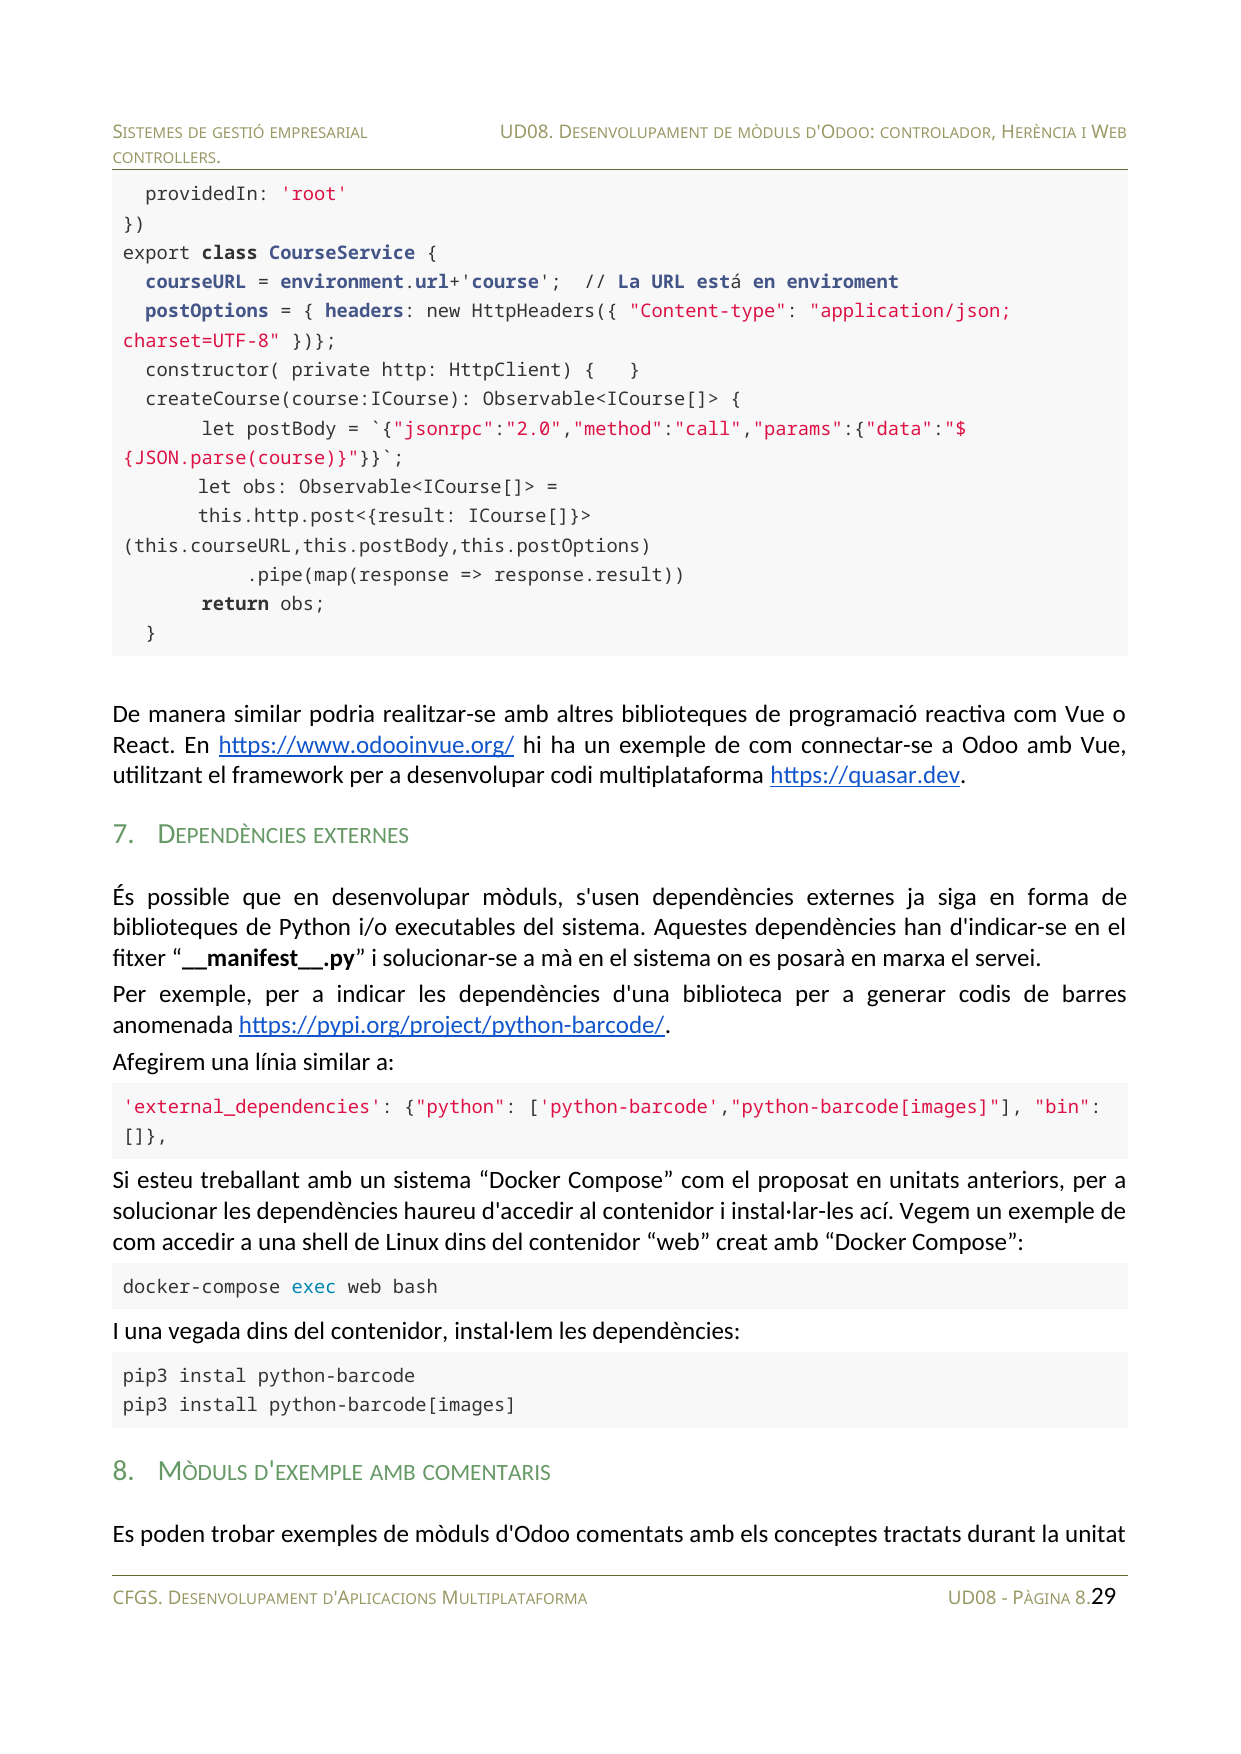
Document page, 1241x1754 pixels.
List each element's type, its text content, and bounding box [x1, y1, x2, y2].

subtitle Mòduls d'exemple amb comentaris [112, 1452, 1128, 1488]
text I una vegada dins del contenidor, instal·lem les dependències: [112, 1315, 1128, 1346]
text És possible que en desenvolupar mòduls, s'usen dependències externes ja siga en forma de biblioteques de Python i/o executables del sistema. Aquestes dependències han d'indicar-se en el fitxer “__manifest__.py” i solucionar-se a mà en el sistema on es posarà en marxa el servei. [112, 881, 1128, 972]
text Per exemple, per a indicar les dependències d'una biblioteca per a generar codis de barres anomenada https://pypi.org/project/python-barcode/. [112, 979, 1128, 1040]
text Es poden trobar exemples de mòduls d'Odoo comentats amb els conceptes tractats durant la unitat [112, 1518, 1128, 1549]
text De manera similar podria realitzar-se amb altres biblioteques de programació reactiva com Vue o React. En https://www.odooinvue.org/ hi ha un exemple de com connectar-se a Odoo amb Vue, utilitzant el framework per a desenvolupar codi multiplataforma https://quasar.dev. [112, 698, 1128, 790]
table_header pip3 instal python-barcode pip3 install python-barcode[images] [112, 1352, 1128, 1428]
table_header docker-compose exec web bash [112, 1263, 1128, 1309]
text Afegirem una línia similar a: [112, 1046, 1128, 1077]
table_header 'external_dependencies': {"python": ['python-barcode',"python-barcode[images]"], "bin": []}, [112, 1083, 1128, 1159]
text Si esteu treballant amb un sistema “Docker Compose” com el proposat en unitats anteriors, per a solucionar les dependències haureu d'accedir al contenidor i instal·lar-les ací. Vegem un exemple de com accedir a una shell de Linux dins del contenidor “web” creat amb “Docker Compose”: [112, 1165, 1128, 1256]
subtitle Dependències externes [112, 815, 1128, 851]
table_header providedIn: 'root' }) export class CourseService { courseURL = environment.url+'course'; // La URL está en enviroment postOptions = { headers: new HttpHeaders({ "Content-type": "application/json; charset=UTF-8" })}; constructor( private http: HttpClient) { } createCourse(course:ICourse): Observable<ICourse[]> { let postBody = `{"jsonrpc":"2.0","method":"call","params":{"data":"${JSON.parse(course)}"}}`; let obs: Observable<ICourse[]> = this.http.post<{result: ICourse[]}> (this.courseURL,this.postBody,this.postOptions) .pipe(map(response => response.result)) return obs; } [112, 170, 1128, 656]
